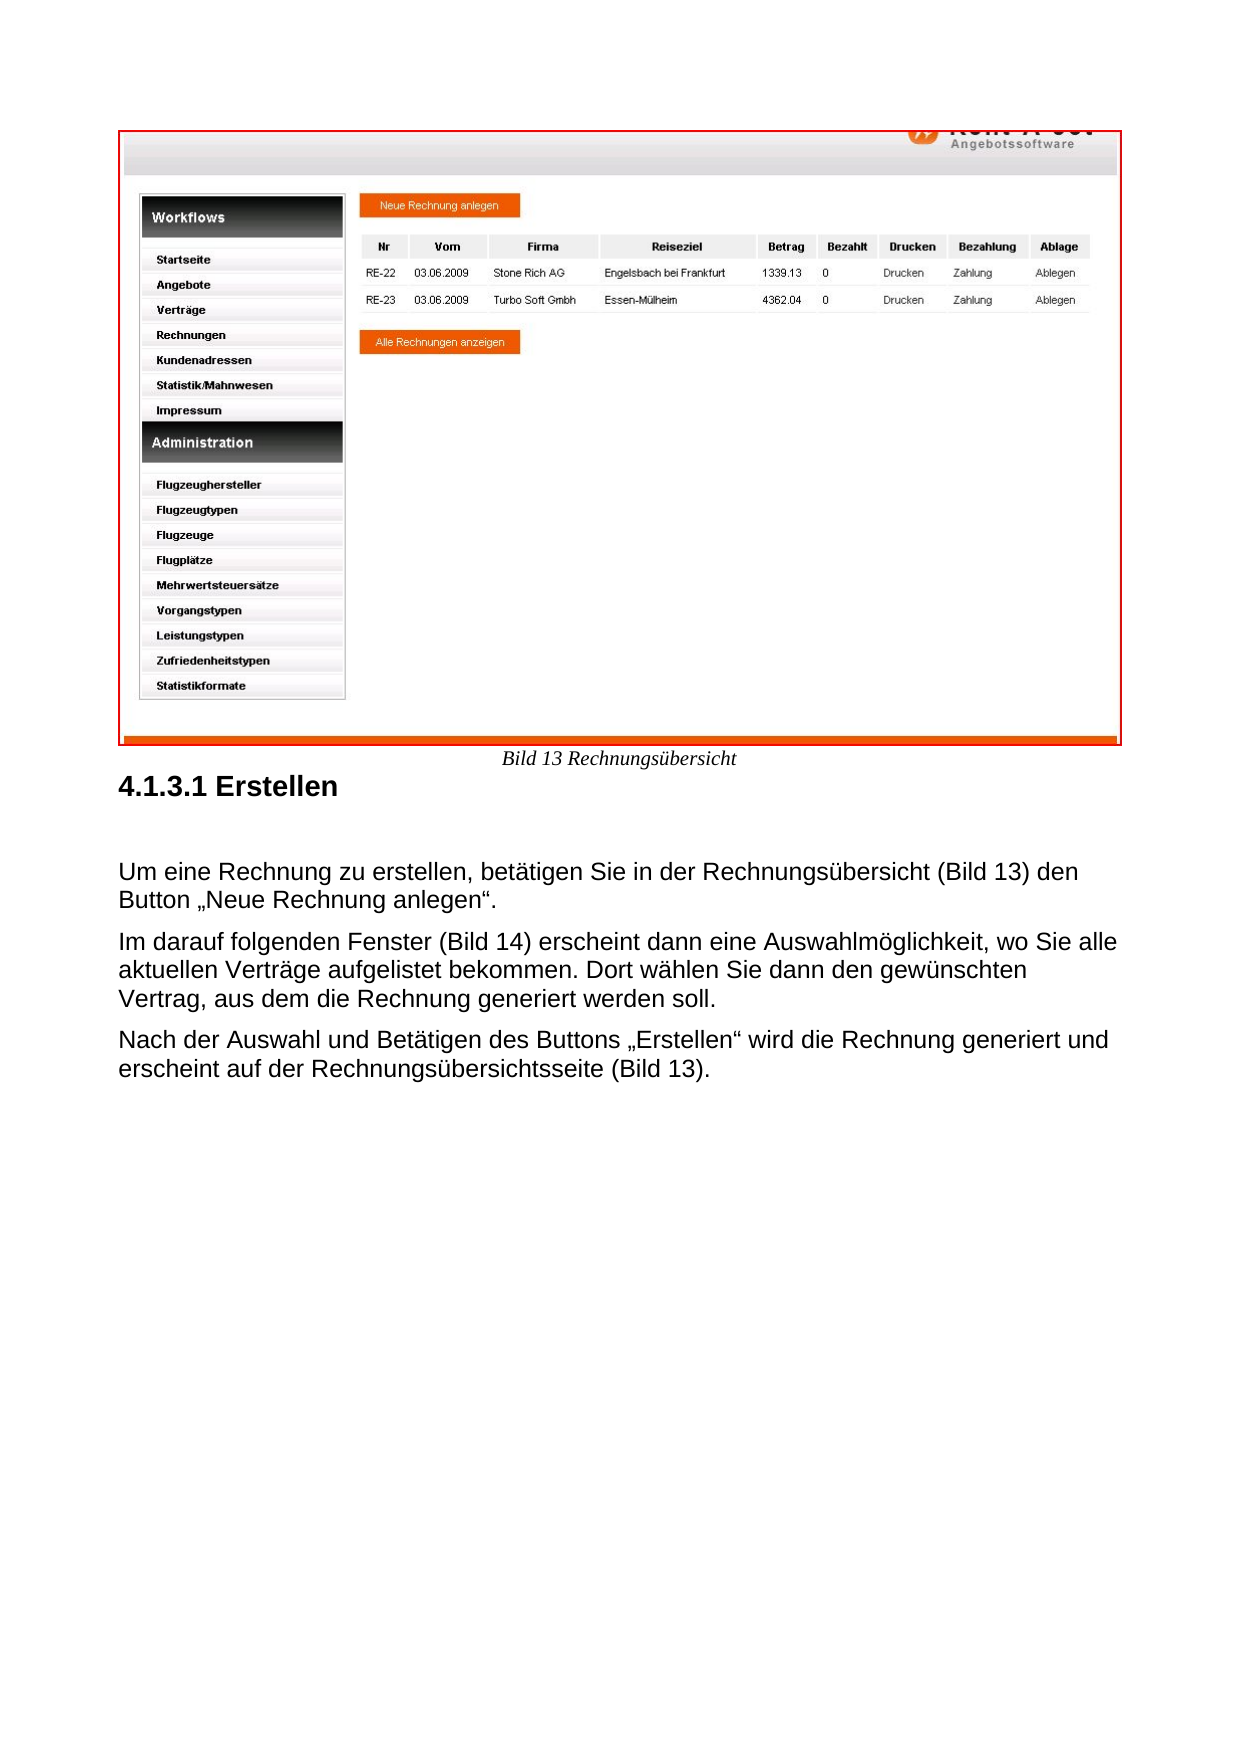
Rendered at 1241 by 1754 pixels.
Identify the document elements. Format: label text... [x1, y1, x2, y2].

subtitle 4.1.3.1 Erstellen [118, 769, 1122, 803]
picture [118, 130, 1122, 746]
text Nach der Auswahl und Betätigen des Buttons „Erstellen“ wird die Rechnung generiert und erscheint auf der Rechnungsübersichtsseite (Bild 13). [118, 1026, 1122, 1083]
text Um eine Rechnung zu erstellen, betätigen Sie in der Rechnungsübersicht (Bild 13) den Button „Neue Rechnung anlegen“. [118, 857, 1122, 914]
text Bild 13 Rechnungsübersicht [118, 746, 1122, 769]
text Im darauf folgenden Fenster (Bild 14) erscheint dann eine Auswahlmöglichkeit, wo Sie alle aktuellen Verträge aufgelistet bekommen. Dort wählen Sie dann den gewünschten Vertrag, aus dem die Rechnung generiert werden soll. [118, 927, 1122, 1013]
